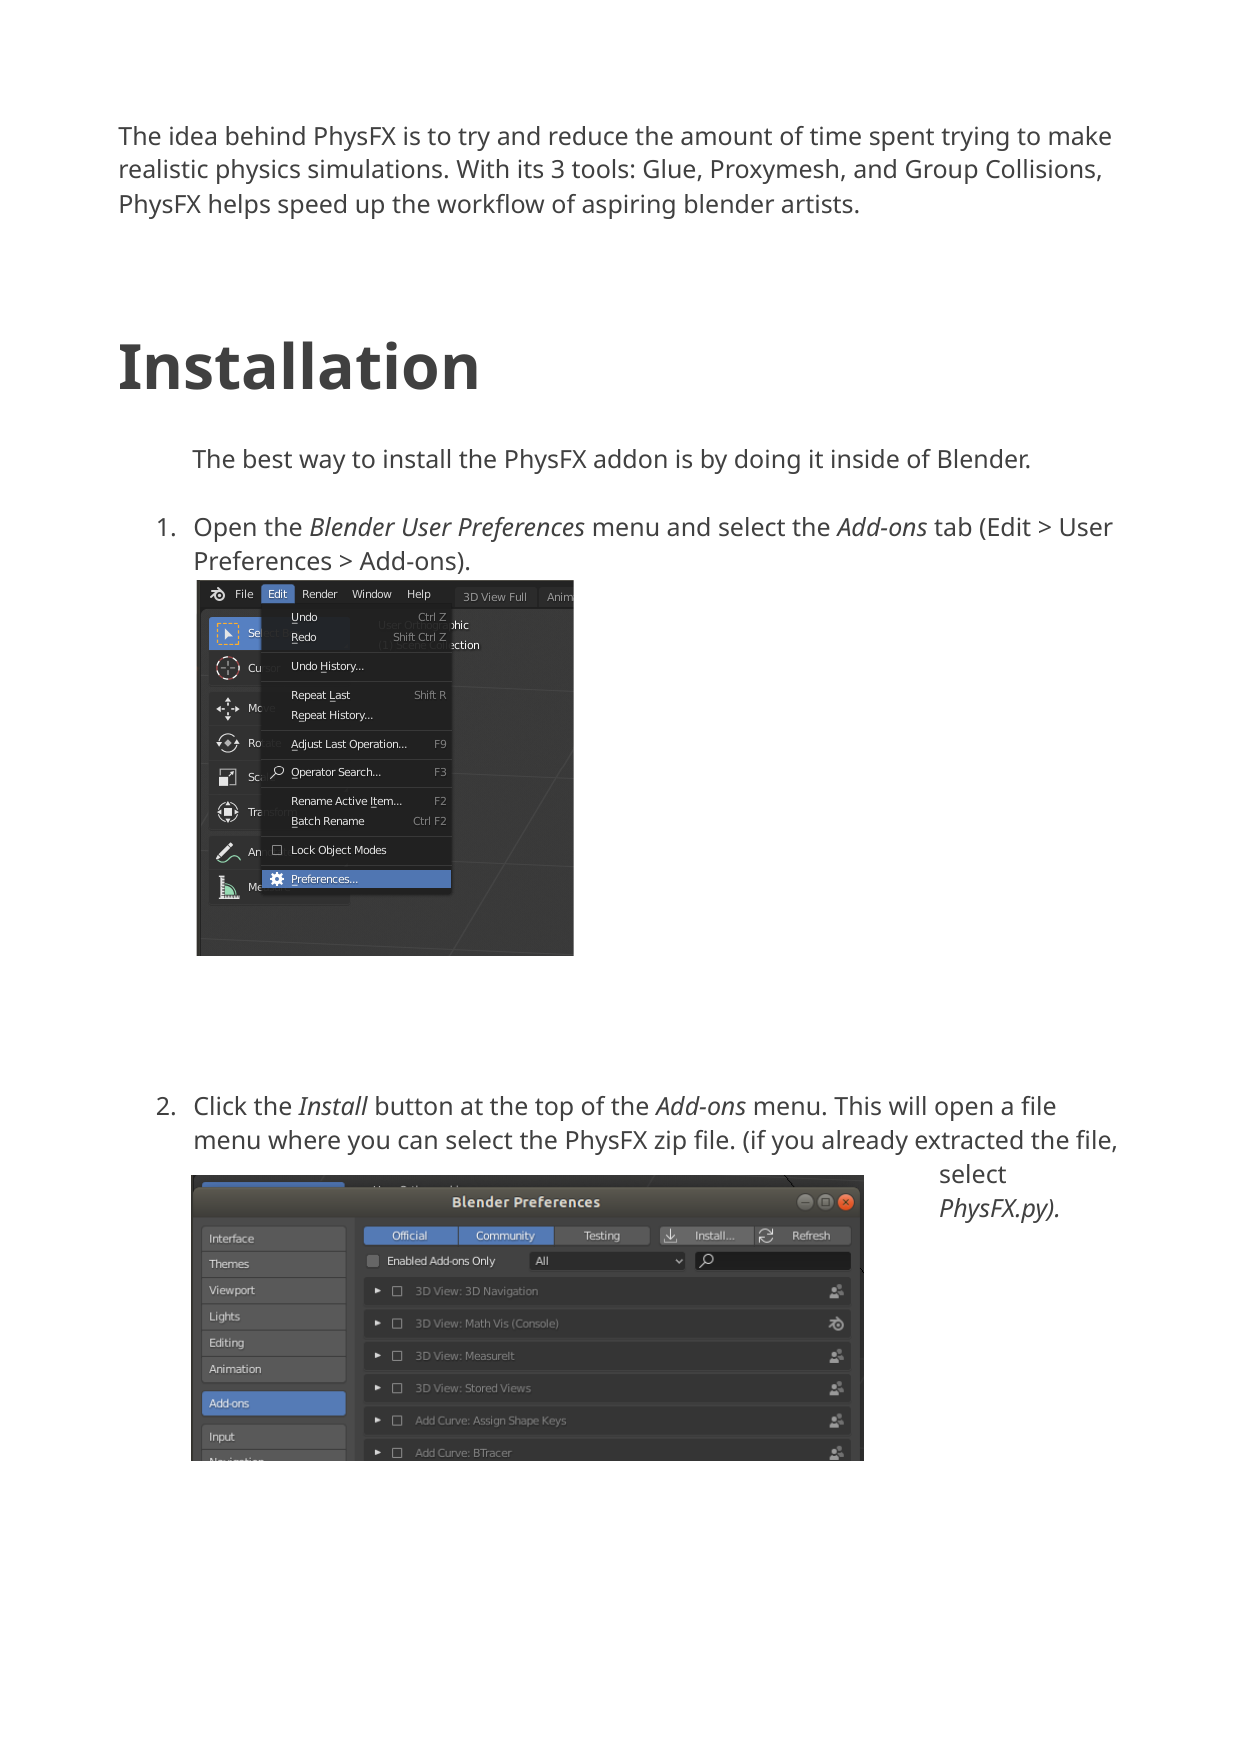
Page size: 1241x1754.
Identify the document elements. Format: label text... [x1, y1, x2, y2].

list Click the Install button at the top of the Add-ons menu. This will open a file menu where you can select the PhysFX zip file. (if you already extracted the file, select PhysFX.py). [156, 1089, 1122, 1259]
picture [196, 580, 574, 956]
text The idea behind PhysFX is to try and reduce the amount of time spent trying to make realistic physics simulations. With its 3 tools: Glue, Proxymesh, and Group Collisions, PhysFX helps speed up the workflow of aspiring blender artists. Installation [118, 118, 1122, 408]
list Open the Blender User Preferences menu and select the Add-ons tab (Edit > User Preferences > Add-ons). [156, 510, 1122, 646]
text The best way to install the PhysFX addon is by doing it inside of Blender. [118, 442, 1122, 476]
picture [191, 1175, 864, 1461]
